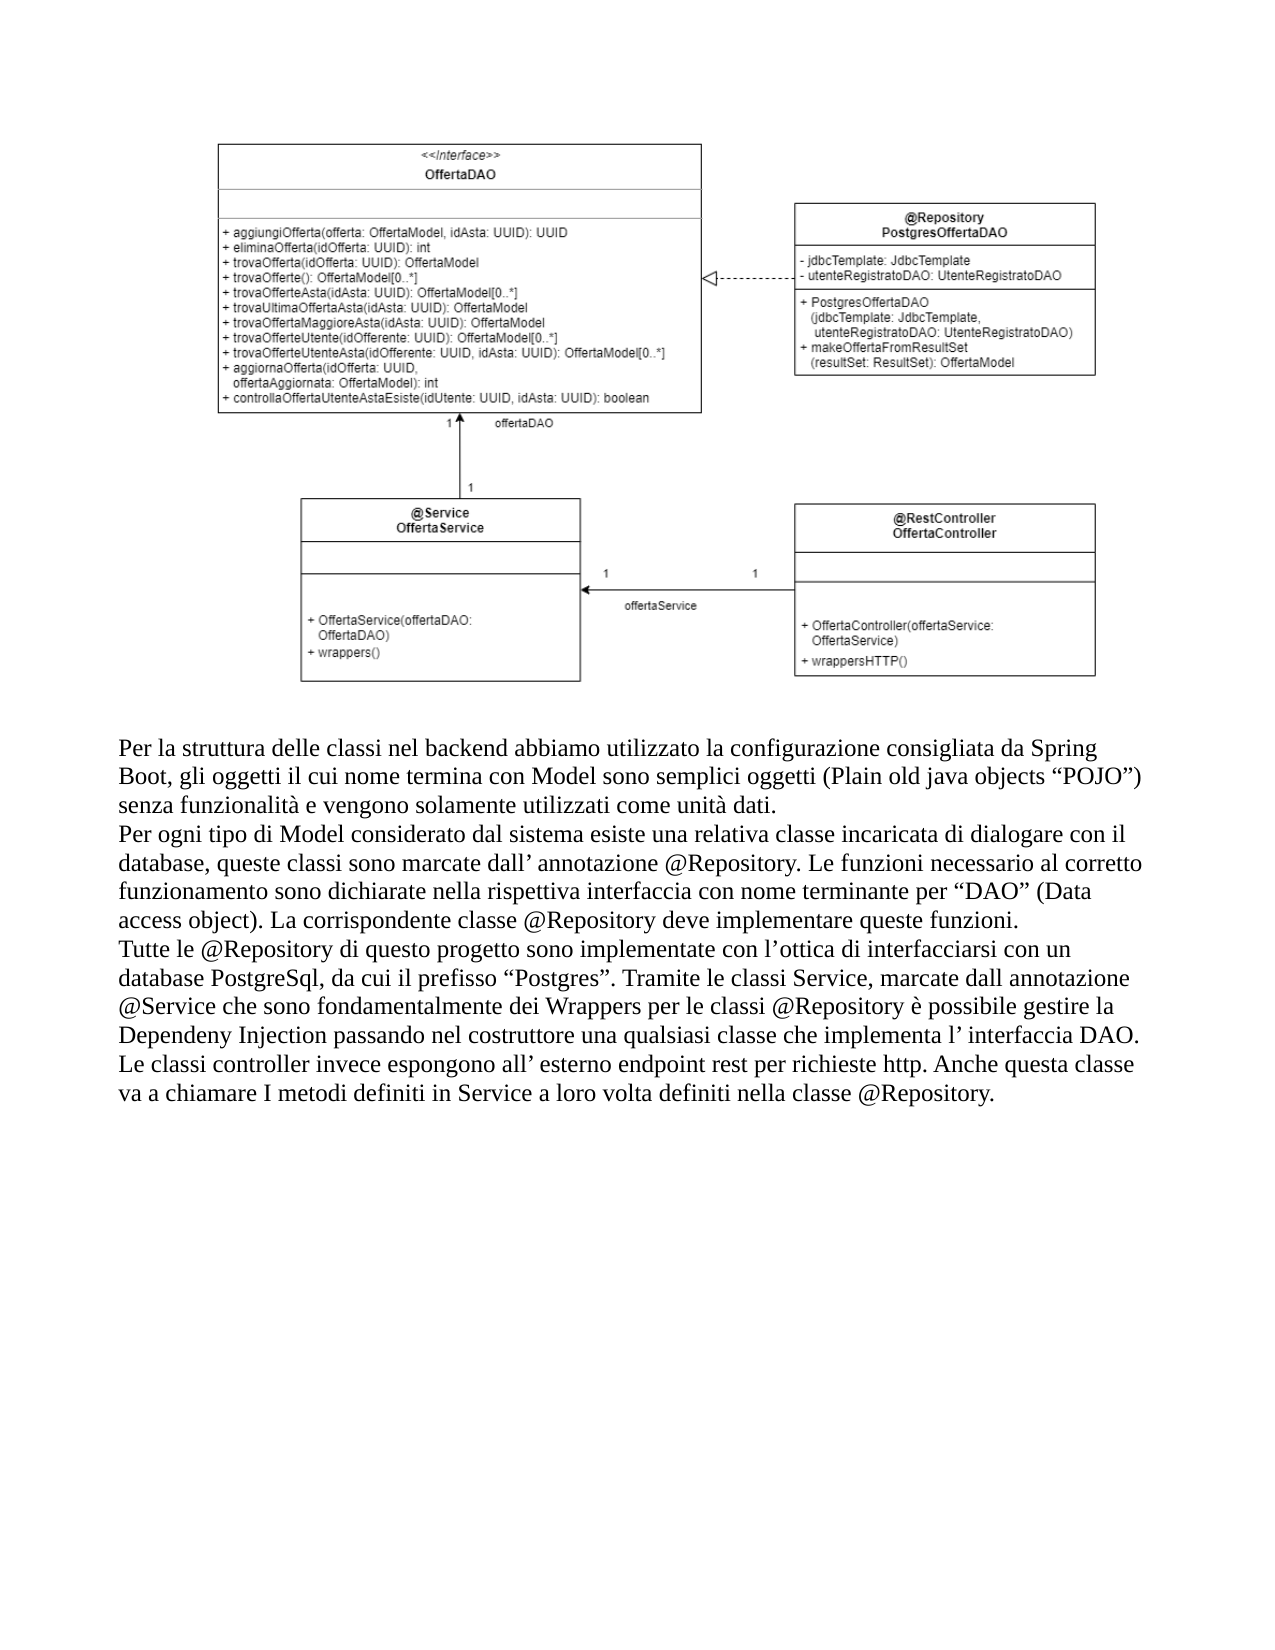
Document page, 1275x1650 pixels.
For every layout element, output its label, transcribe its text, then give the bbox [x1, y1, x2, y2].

text Tutte le @Repository di questo progetto sono implementate con l’ottica di interfacciarsi con un database PostgreSql, da cui il prefisso “Postgres”. Tramite le classi Service, marcate dall annotazione @Service che sono fondamentalmente dei Wrappers per le classi @Repository è possibile gestire la Dependeny Injection passando nel costruttore una qualsiasi classe che implementa l’ interfaccia DAO. [118, 934, 1157, 1049]
text Per la struttura delle classi nel backend abbiamo utilizzato la configurazione consigliata da Spring Boot, gli oggetti il cui nome termina con Model sono semplici oggetti (Plain old java objects “POJO”) senza funzionalità e vengono solamente utilizzati come unità dati. [118, 733, 1157, 819]
picture [118, 118, 1157, 685]
text Le classi controller invece espongono all’ esterno endpoint rest per richieste http. Anche questa classe va a chiamare I metodi definiti in Service a loro volta definiti nella classe @Repository. [118, 1049, 1157, 1106]
text Per ogni tipo di Model considerato dal sistema esiste una relativa classe incaricata di dialogare con il database, queste classi sono marcate dall’ annotazione @Repository. Le funzioni necessario al corretto funzionamento sono dichiarate nella rispettiva interfaccia con nome terminante per “DAO” (Data access object). La corrispondente classe @Repository deve implementare queste funzioni. [118, 819, 1157, 934]
